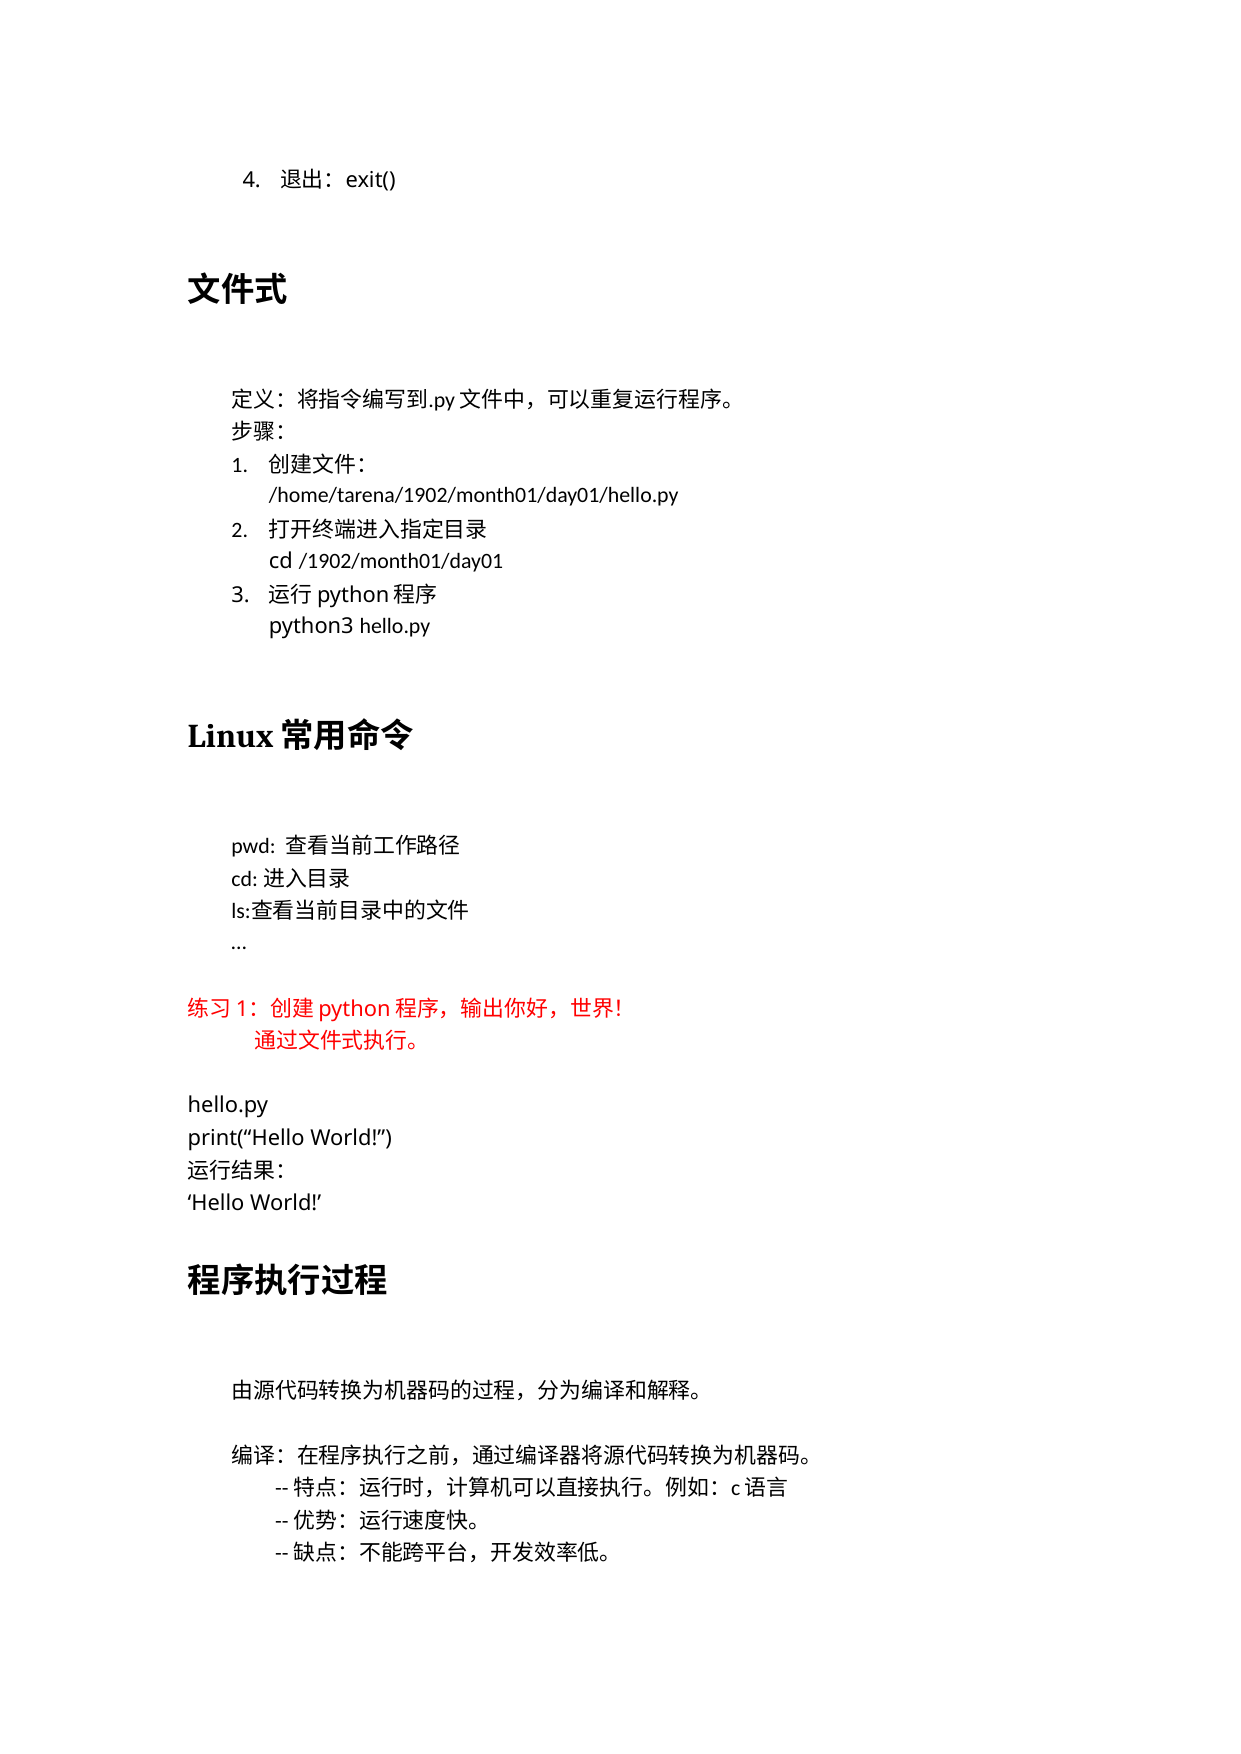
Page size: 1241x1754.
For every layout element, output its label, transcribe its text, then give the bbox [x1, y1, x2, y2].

text 练习1：创建python程序，输出你好，世界！ [187, 991, 1053, 1023]
text 运行结果： [187, 1153, 1053, 1186]
text ls:查看当前目录中的文件 [187, 893, 1053, 926]
text 由源代码转换为机器码的过程，分为编译和解释。 [187, 1372, 1053, 1405]
text cd /1902/month01/day01 [269, 544, 1053, 576]
text cd: 进入目录 [187, 861, 1053, 893]
text pwd: 查看当前工作路径 [187, 828, 1053, 861]
list 打开终端进入指定目录 [231, 511, 1053, 544]
text -- 缺点：不能跨平台，开发效率低。 [187, 1535, 1053, 1567]
list 创建文件： [231, 446, 1053, 479]
text ‘Hello World!’ [187, 1186, 1053, 1218]
subtitle 程序执行过程 [187, 1245, 1053, 1310]
list /home/tarena/1902/month01/day01/hello.py [269, 479, 1053, 511]
text 通过文件式执行。 [187, 1023, 1053, 1056]
text 步骤： [187, 414, 1053, 446]
text -- 优势：运行速度快。 [187, 1502, 1053, 1535]
text 定义：将指令编写到.py文件中，可以重复运行程序。 [187, 381, 1053, 414]
list 退出：exit() [242, 162, 1053, 194]
subtitle 文件式 [187, 254, 1053, 319]
text … [187, 926, 1053, 958]
text 编译：在程序执行之前，通过编译器将源代码转换为机器码。 [187, 1437, 1053, 1470]
text print(“Hello World!”) [187, 1121, 1053, 1153]
text -- 特点：运行时，计算机可以直接执行。例如：c语言 [187, 1470, 1053, 1502]
list 运行python程序 [231, 576, 1053, 609]
text hello.py [187, 1088, 1053, 1121]
list python3 hello.py [269, 609, 1053, 641]
subtitle Linux常用命令 [187, 701, 1053, 766]
